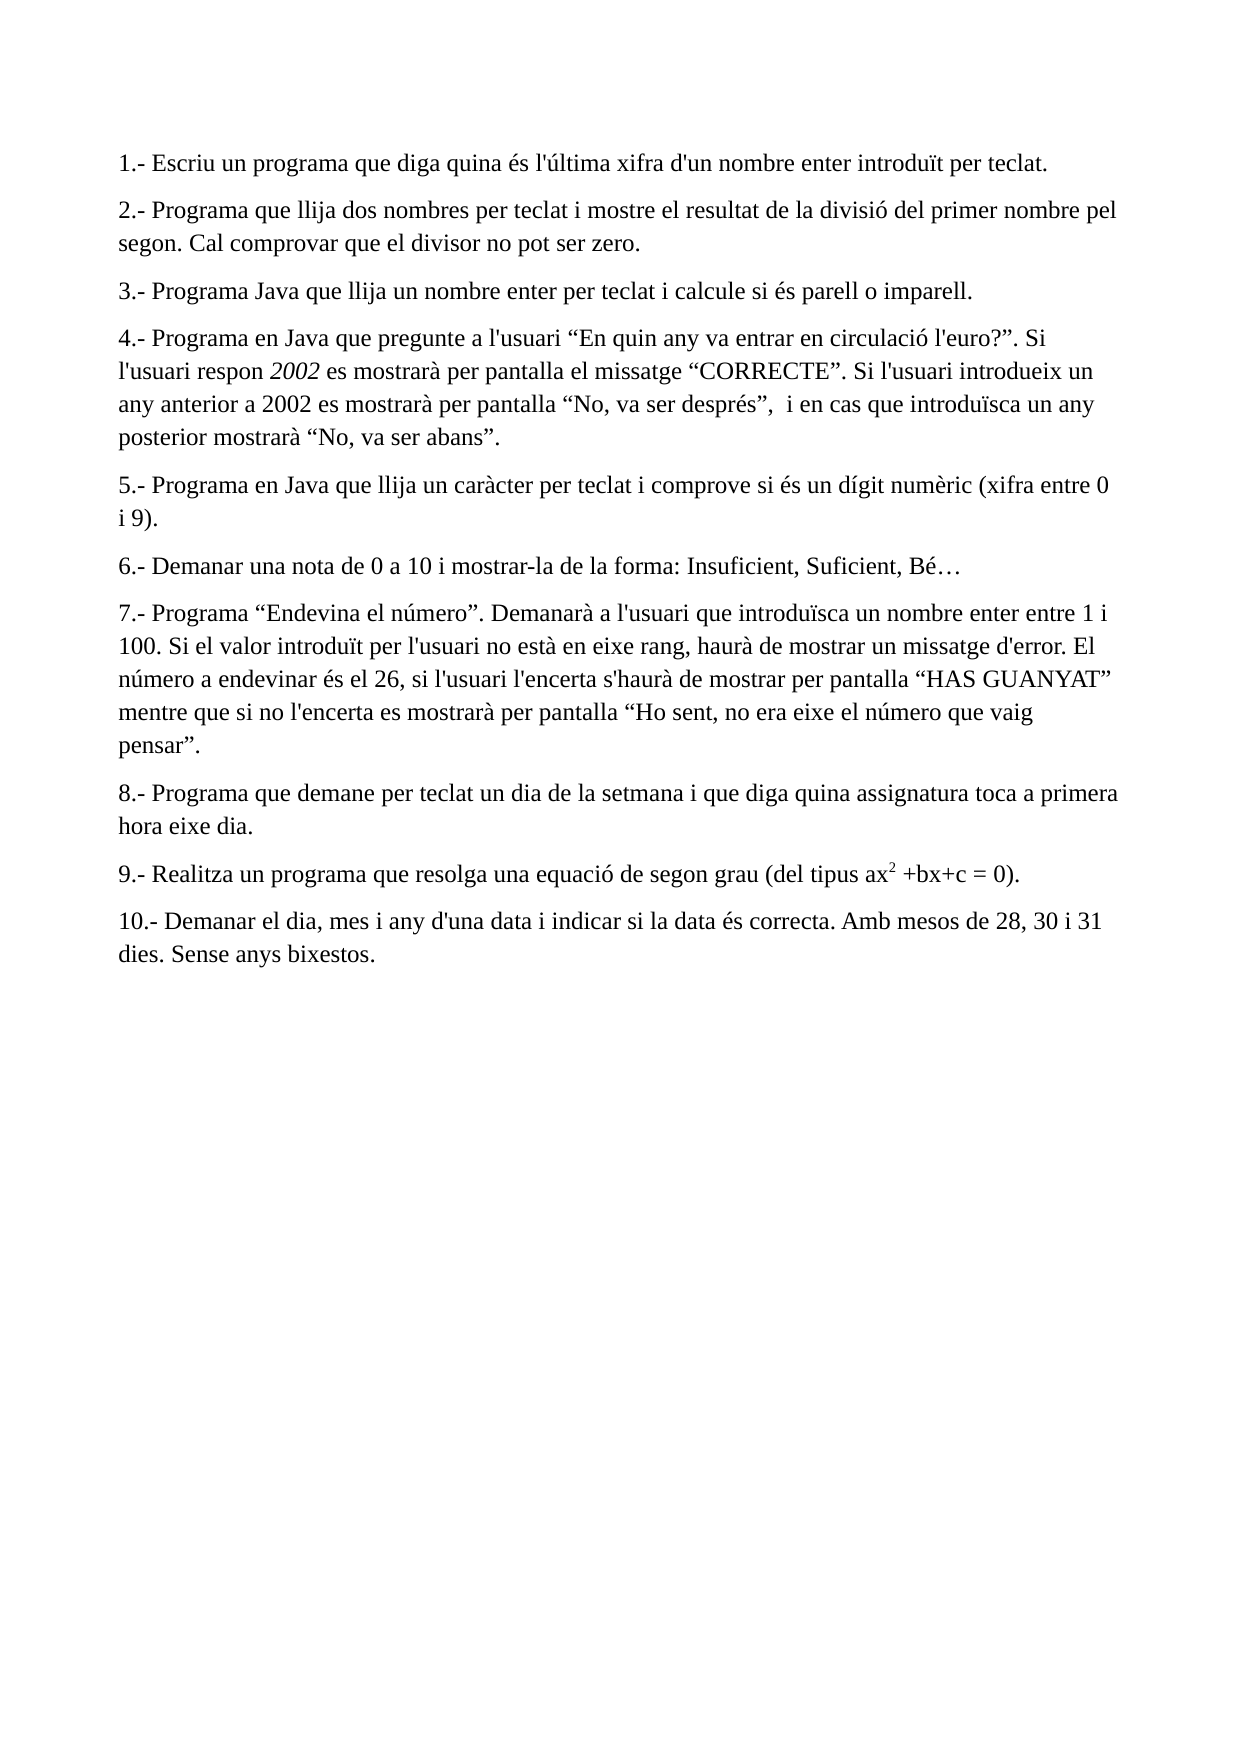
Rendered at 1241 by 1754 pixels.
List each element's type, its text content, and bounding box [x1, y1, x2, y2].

text 5.- Programa en Java que llija un caràcter per teclat i comprove si és un dígit numèric (xifra entre 0 i 9). [118, 470, 1122, 532]
text 2.- Programa que llija dos nombres per teclat i mostre el resultat de la divisió del primer nombre pel segon. Cal comprovar que el divisor no pot ser zero. [118, 195, 1122, 257]
text 8.- Programa que demane per teclat un dia de la setmana i que diga quina assignatura toca a primera hora eixe dia. [118, 778, 1122, 840]
text 9.- Realitza un programa que resolga una equació de segon grau (del tipus ax2 +bx+c = 0). [118, 859, 1122, 887]
text 3.- Programa Java que llija un nombre enter per teclat i calcule si és parell o imparell. [118, 276, 1122, 304]
text 6.- Demanar una nota de 0 a 10 i mostrar-la de la forma: Insuficient, Suficient, Bé… [118, 551, 1122, 579]
text 10.- Demanar el dia, mes i any d'una data i indicar si la data és correcta. Amb mesos de 28, 30 i 31 dies. Sense anys bixestos. [118, 906, 1122, 968]
text 4.- Programa en Java que pregunte a l'usuari “En quin any va entrar en circulació l'euro?”. Si l'usuari respon 2002 es mostrarà per pantalla el missatge “CORRECTE”. Si l'usuari introdueix un any anterior a 2002 es mostrarà per pantalla “No, va ser després”, i en cas que introduïsca un any posterior mostrarà “No, va ser abans”. [118, 323, 1122, 451]
text 1.- Escriu un programa que diga quina és l'última xifra d'un nombre enter introduït per teclat. [118, 148, 1122, 176]
text 7.- Programa “Endevina el número”. Demanarà a l'usuari que introduïsca un nombre enter entre 1 i 100. Si el valor introduït per l'usuari no està en eixe rang, haurà de mostrar un missatge d'error. El número a endevinar és el 26, si l'usuari l'encerta s'haurà de mostrar per pantalla “HAS GUANYAT” mentre que si no l'encerta es mostrarà per pantalla “Ho sent, no era eixe el número que vaig pensar”. [118, 598, 1122, 759]
